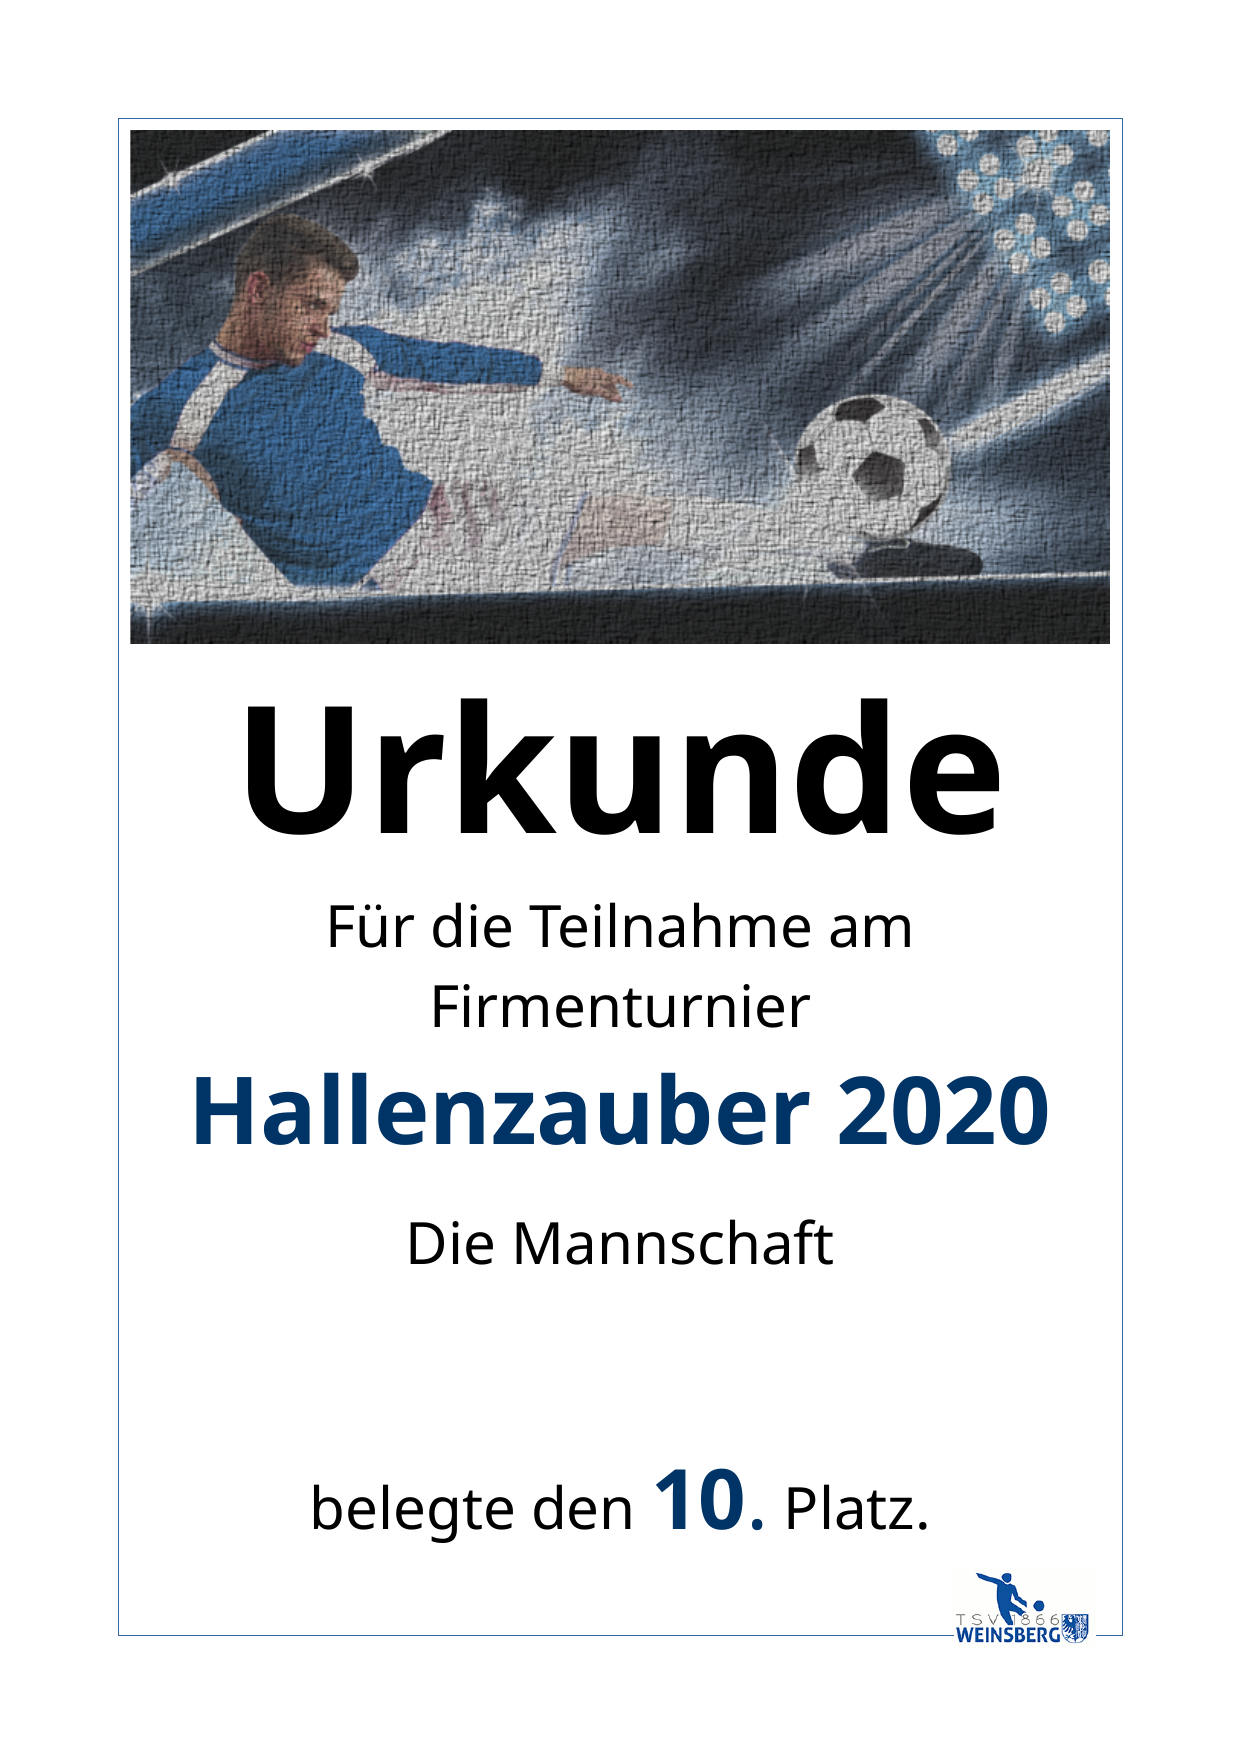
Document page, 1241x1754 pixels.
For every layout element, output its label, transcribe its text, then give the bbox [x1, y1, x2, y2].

text Urkunde [130, 644, 1110, 885]
picture [130, 130, 1110, 644]
text Für die Teilnahme am Firmenturnier Hallenzauber 2020 Die Mannschaft belegte den 10. Platz. [130, 885, 1110, 1554]
picture [954, 1567, 1097, 1650]
